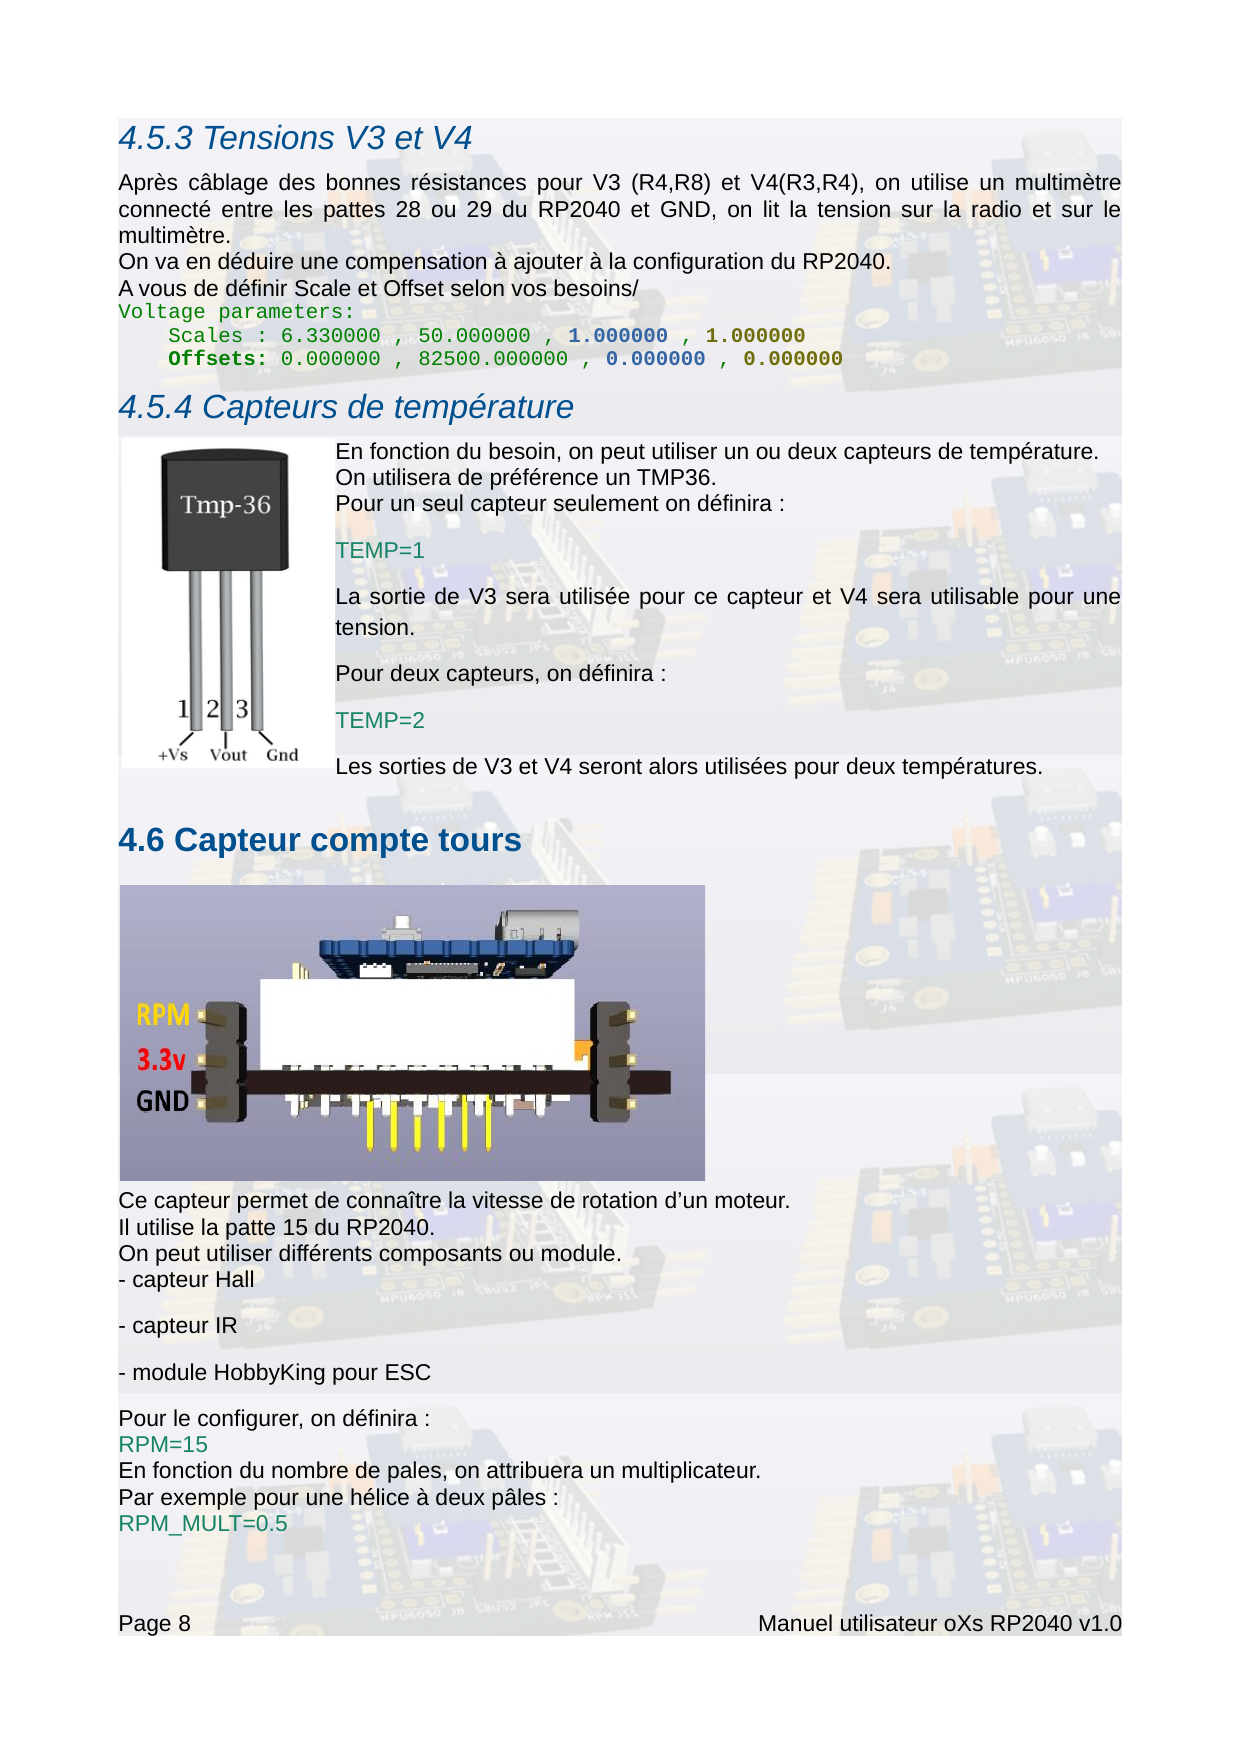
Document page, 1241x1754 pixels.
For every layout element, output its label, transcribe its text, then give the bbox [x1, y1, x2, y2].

subtitle 4.5.4 Capteurs de température [118, 387, 1122, 425]
text Les sorties de V3 et V4 seront alors utilisées pour deux températures. [118, 753, 1122, 779]
picture [119, 885, 706, 1181]
text Ce capteur permet de connaître la vitesse de rotation d’un moteur. [118, 1187, 1122, 1213]
text En fonction du nombre de pales, on attribuera un multiplicateur. [118, 1457, 1122, 1484]
text Pour le configurer, on définira : [118, 1404, 1122, 1431]
subtitle 4.6 Capteur compte tours [118, 820, 1122, 858]
text En fonction du besoin, on peut utiliser un ou deux capteurs de température. [336, 438, 1122, 464]
text On peut utiliser différents composants ou module. [118, 1240, 1122, 1266]
text TEMP=1 [336, 537, 1122, 563]
text On utilisera de préférence un TMP36. [336, 464, 1122, 490]
text On va en déduire une compensation à ajouter à la configuration du RP2040. [118, 248, 1122, 275]
text Voltage parameters: [118, 301, 1122, 325]
subtitle 4.5.3 Tensions V3 et V4 [118, 118, 1122, 157]
text Il utilise la patte 15 du RP2040. [118, 1213, 1122, 1240]
text Offsets: 0.000000 , 82500.000000 , 0.000000 , 0.000000 [118, 348, 1122, 372]
text Pour deux capteurs, on définira : [336, 660, 1122, 687]
text Après câblage des bonnes résistances pour V3 (R4,R8) et V4(R3,R4), on utilise un multimètre connecté entre les pattes 28 ou 29 du RP2040 et GND, on lit la tension sur la radio et sur le multimètre. [118, 169, 1122, 248]
text - capteur Hall [118, 1266, 1122, 1292]
text A vous de définir Scale et Offset selon vos besoins/ [118, 275, 1122, 301]
text La sortie de V3 sera utilisée pour ce capteur et V4 sera utilisable pour une tension. [336, 583, 1122, 641]
text Scales : 6.330000 , 50.000000 , 1.000000 , 1.000000 [118, 325, 1122, 348]
text TEMP=2 [336, 707, 1122, 733]
text - module HobbyKing pour ESC [118, 1358, 1122, 1385]
text - capteur IR [118, 1312, 1122, 1339]
text Par exemple pour une hélice à deux pâles : [118, 1484, 1122, 1510]
text RPM=15 [118, 1431, 1122, 1457]
picture [121, 438, 336, 768]
text RPM_MULT=0.5 [118, 1510, 1122, 1536]
text Pour un seul capteur seulement on définira : [336, 490, 1122, 517]
